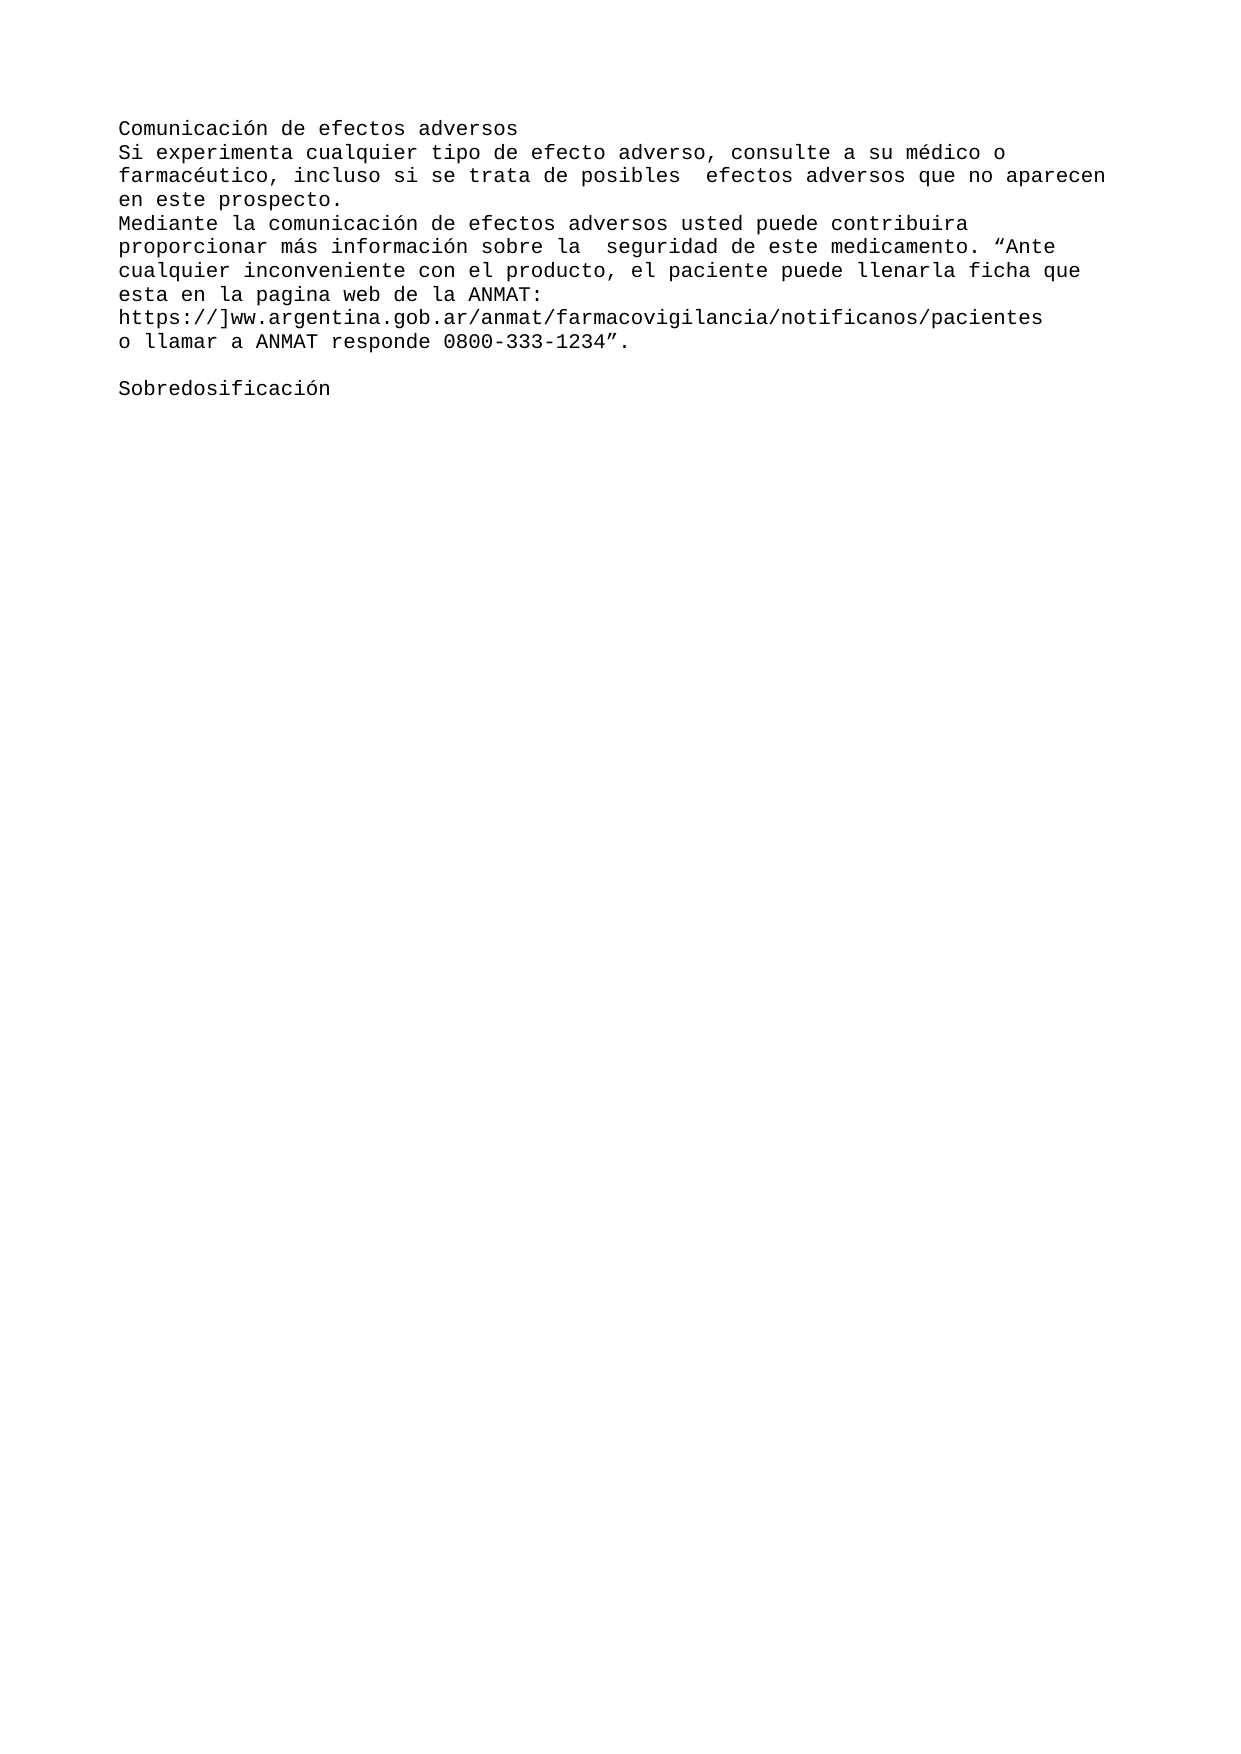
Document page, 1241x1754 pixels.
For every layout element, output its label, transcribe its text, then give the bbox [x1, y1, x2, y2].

text Sobredosificación [118, 378, 1122, 402]
text Comunicación de efectos adversos [118, 118, 1122, 142]
text Si experimenta cualquier tipo de efecto adverso, consulte a su médico o farmacéutico, incluso si se trata de posibles efectos adversos que no aparecen en este prospecto. [118, 142, 1122, 213]
text o llamar a ANMAT responde 0800-333-1234”. [118, 331, 1122, 354]
text Mediante la comunicación de efectos adversos usted puede contribuira proporcionar más información sobre la seguridad de este medicamento. “Ante cualquier inconveniente con el producto, el paciente puede llenarla ficha que esta en la pagina web de la ANMAT: [118, 213, 1122, 307]
text https://]ww.argentina.gob.ar/anmat/farmacovigilancia/notificanos/pacientes [118, 307, 1122, 331]
